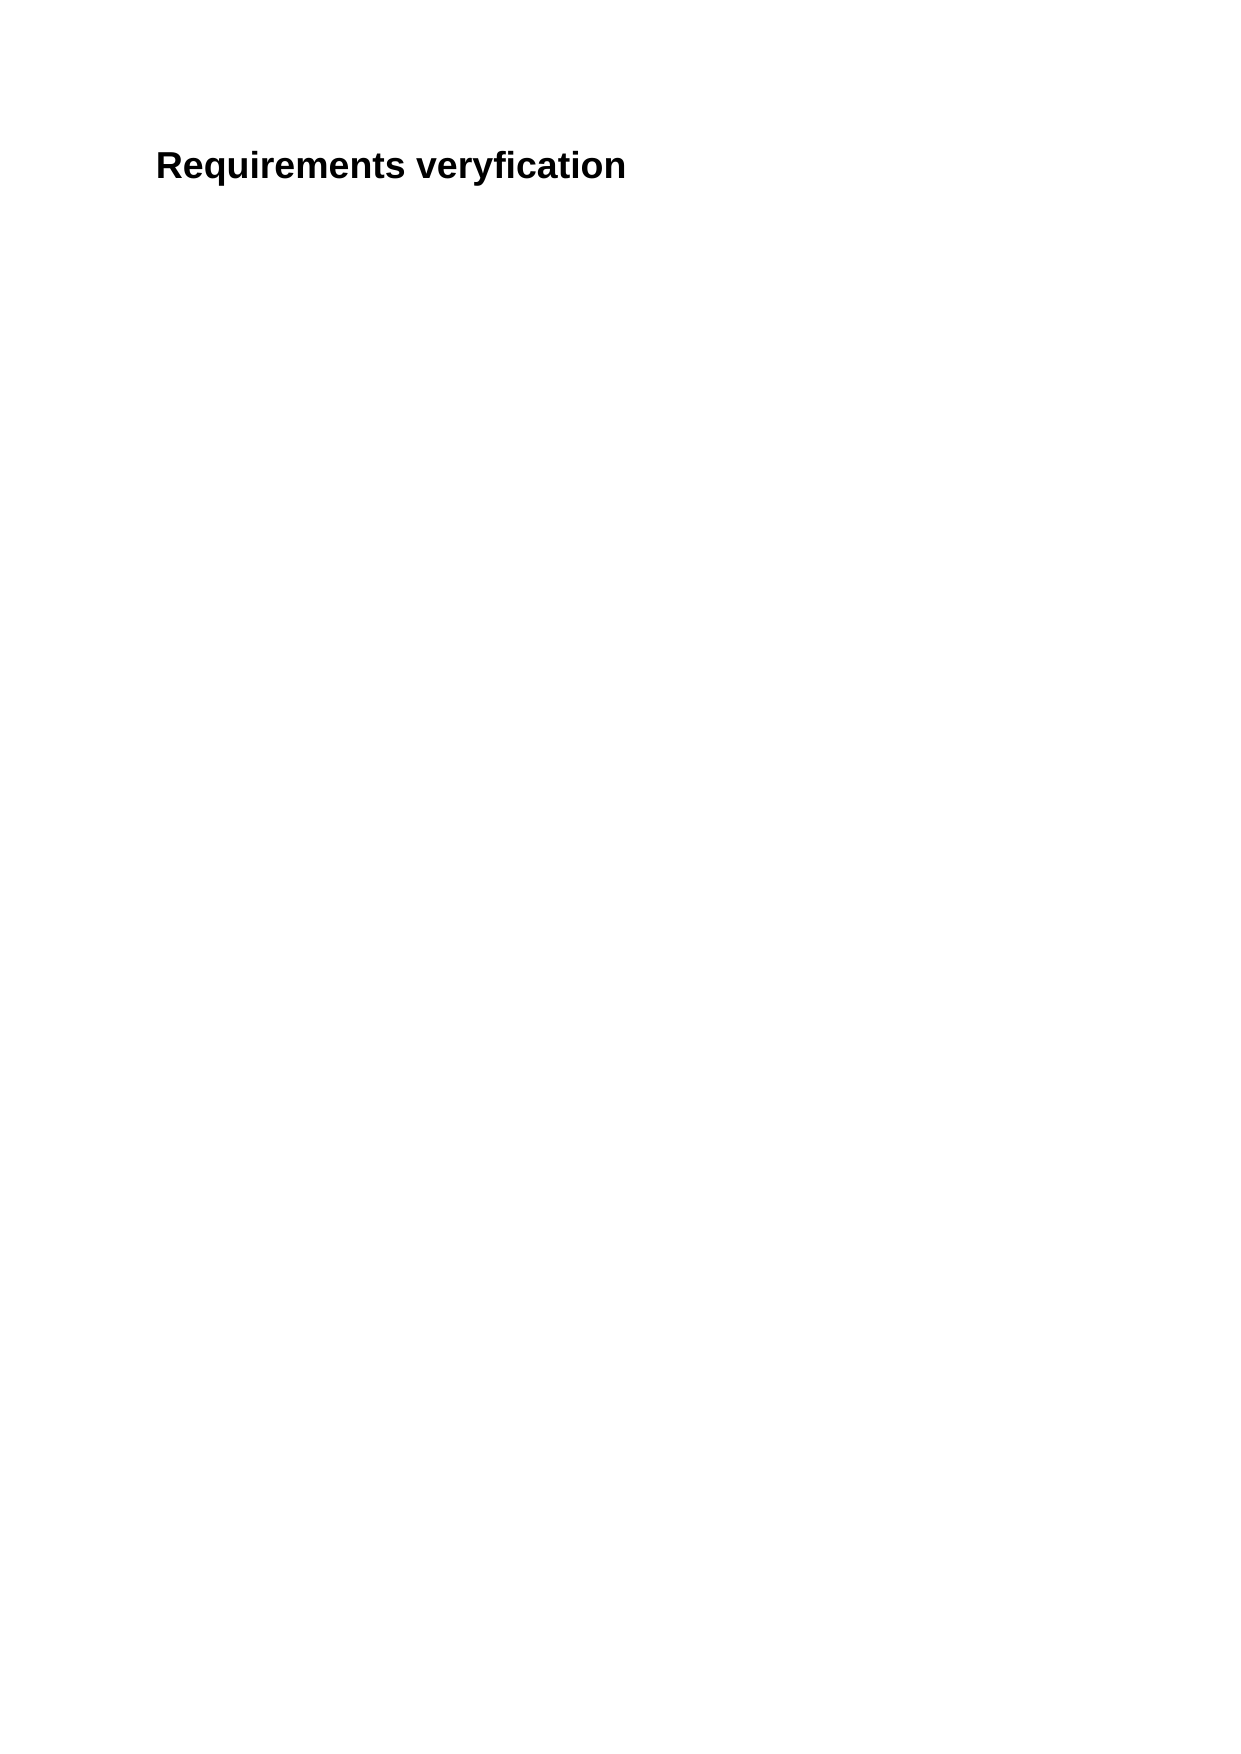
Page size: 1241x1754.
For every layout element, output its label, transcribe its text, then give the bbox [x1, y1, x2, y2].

subtitle Requirements veryfication [156, 143, 1122, 186]
